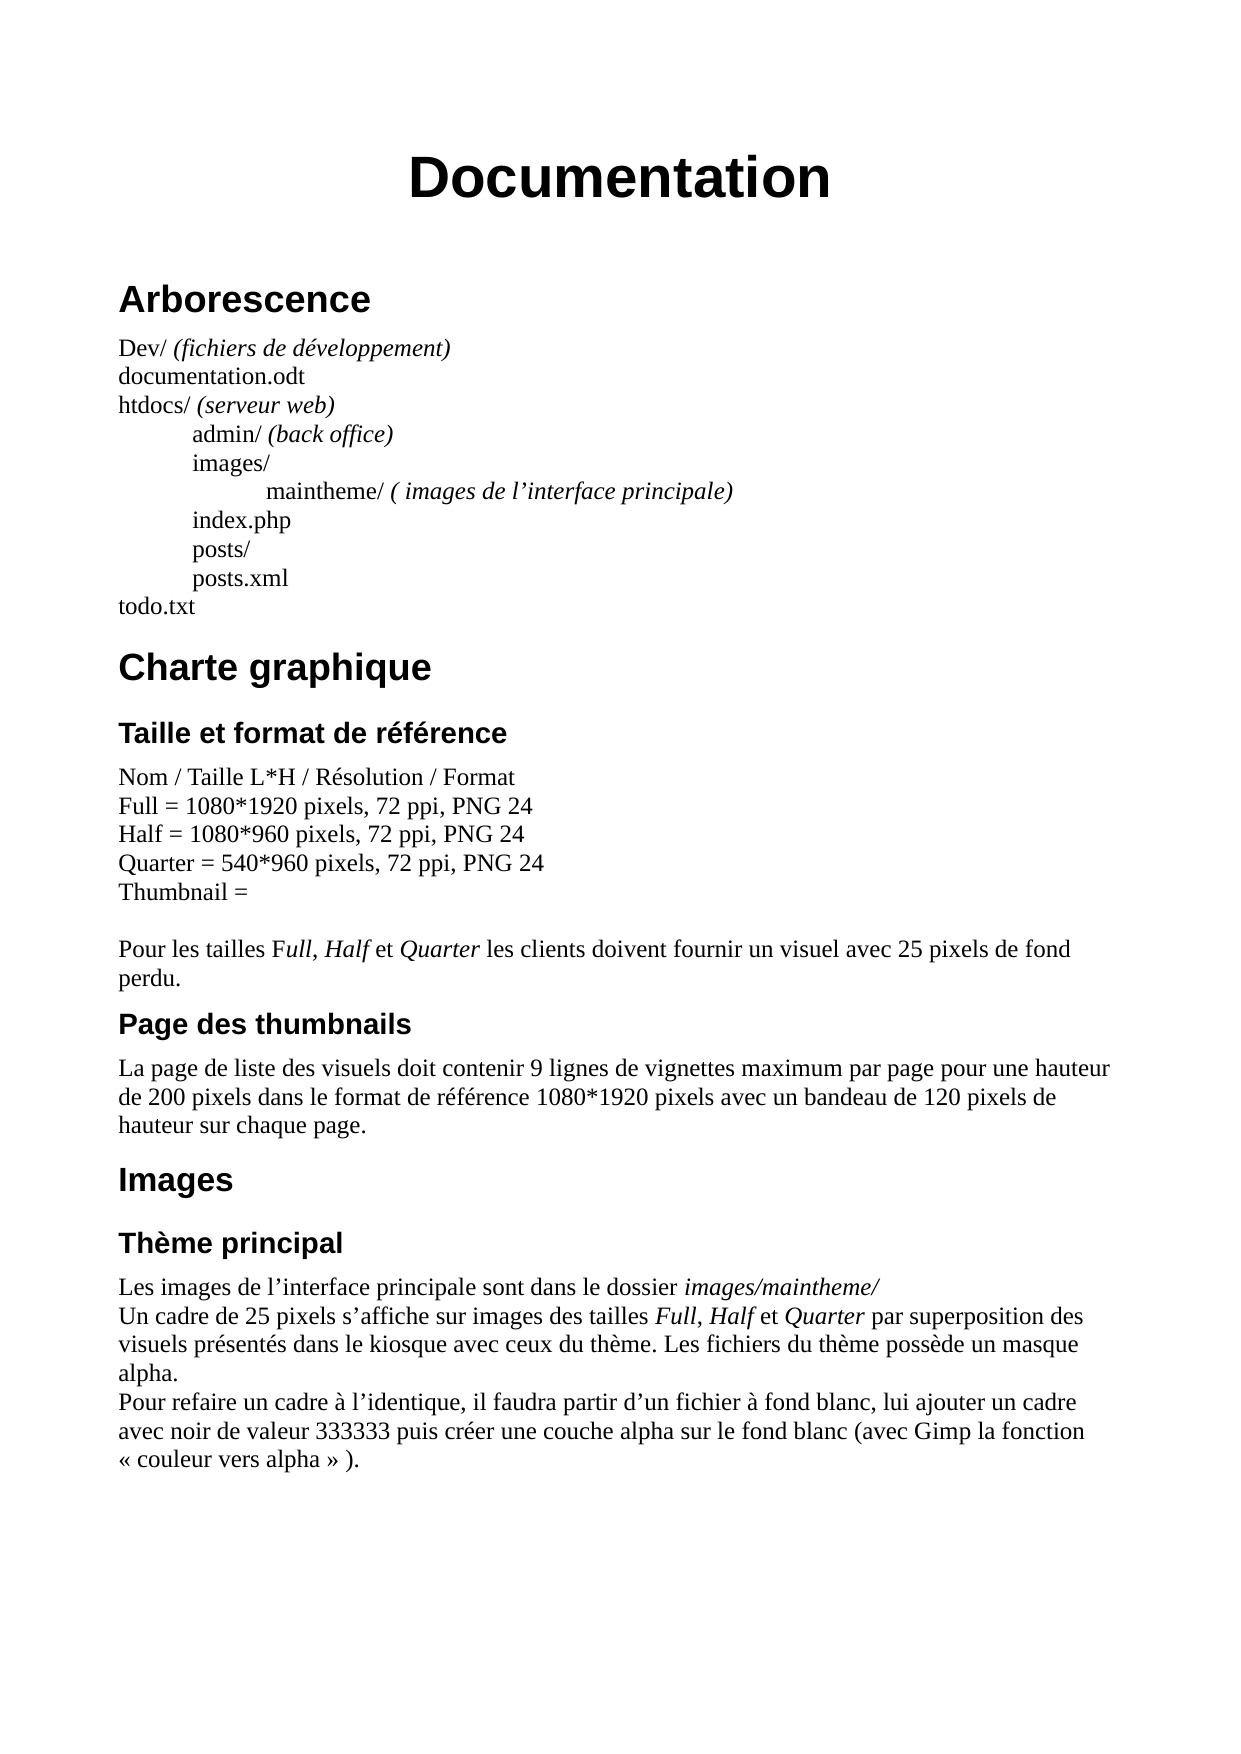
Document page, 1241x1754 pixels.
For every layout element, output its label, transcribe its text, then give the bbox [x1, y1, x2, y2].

text Pour refaire un cadre à l’identique, il faudra partir d’un fichier à fond blanc, lui ajouter un cadre avec noir de valeur 333333 puis créer une couche alpha sur le fond blanc (avec Gimp la fonction « couleur vers alpha » ). [118, 1387, 1122, 1473]
text htdocs/ (serveur web) [118, 390, 1122, 419]
text Un cadre de 25 pixels s’affiche sur images des tailles Full, Half et Quarter par superposition des visuels présentés dans le kiosque avec ceux du thème. Les fichiers du thème possède un masque alpha. [118, 1301, 1122, 1387]
text documentation.odt [118, 361, 1122, 390]
text La page de liste des visuels doit contenir 9 lignes de vignettes maximum par page pour une hauteur de 200 pixels dans le format de référence 1080*1920 pixels avec un bandeau de 120 pixels de hauteur sur chaque page. [118, 1053, 1122, 1139]
subtitle Arborescence [118, 276, 1122, 320]
subtitle Taille et format de référence [118, 716, 1122, 749]
text Pour les tailles Full, Half et Quarter les clients doivent fournir un visuel avec 25 pixels de fond perdu. [118, 934, 1122, 992]
text posts.xml [192, 563, 1122, 591]
text Les images de l’interface principale sont dans le dossier images/maintheme/ [118, 1272, 1122, 1301]
subtitle Images [118, 1160, 1122, 1199]
text index.php [192, 505, 1122, 534]
text admin/ (back office) [192, 419, 1122, 448]
text todo.txt [118, 591, 1122, 620]
title Documentation [118, 143, 1122, 210]
text Dev/ (fichiers de développement) [118, 333, 1122, 361]
text maintheme/ ( images de l’interface principale) [192, 476, 1122, 505]
text posts/ [192, 534, 1122, 563]
subtitle Thème principal [118, 1226, 1122, 1259]
subtitle Charte graphique [118, 645, 1122, 689]
text Nom / Taille L*H / Résolution / Format [118, 762, 1122, 791]
text images/ [192, 448, 1122, 476]
text Full = 1080*1920 pixels, 72 ppi, PNG 24 [118, 791, 1122, 819]
subtitle Page des thumbnails [118, 1007, 1122, 1040]
text Half = 1080*960 pixels, 72 ppi, PNG 24 Quarter = 540*960 pixels, 72 ppi, PNG 24 Thumbnail = [118, 819, 1122, 906]
